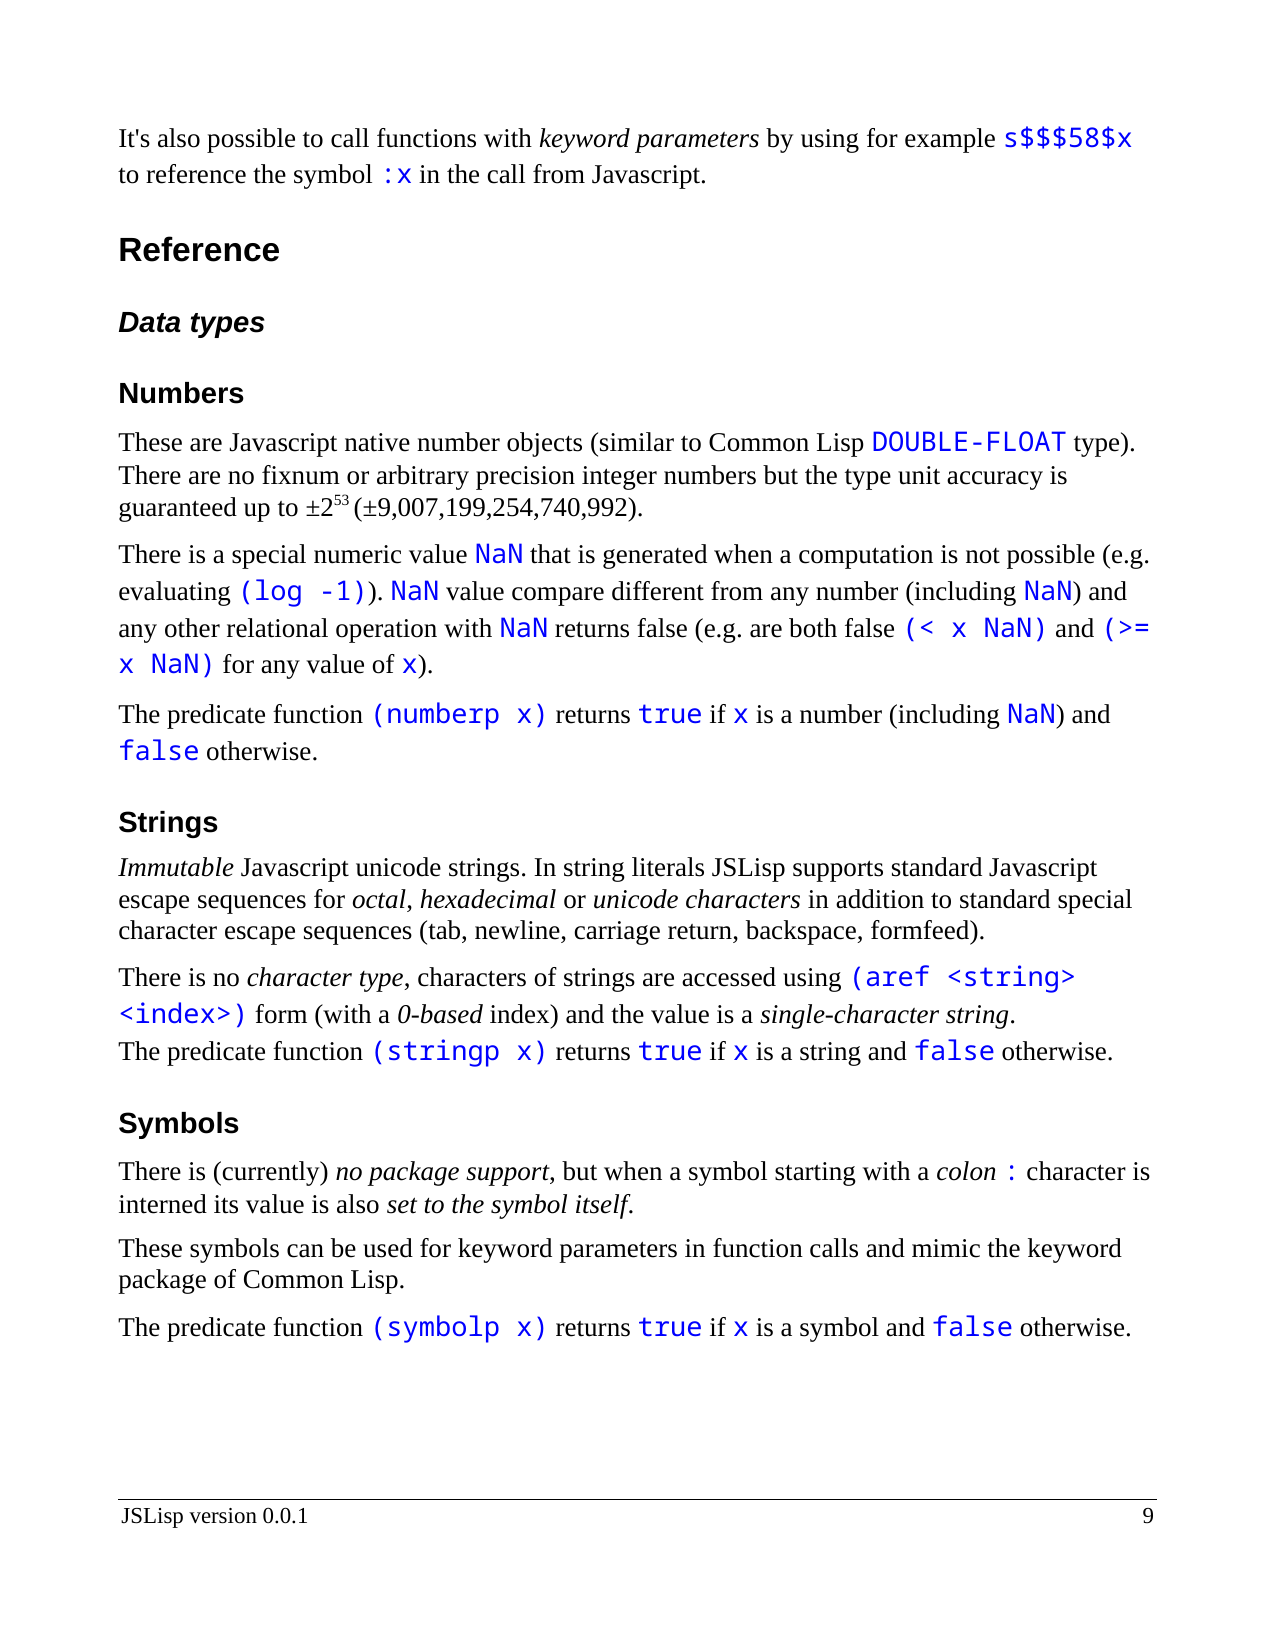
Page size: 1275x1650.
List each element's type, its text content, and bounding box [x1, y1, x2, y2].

text Immutable Javascript unicode strings. In string literals JSLisp supports standard Javascript escape sequences for octal, hexadecimal or unicode characters in addition to standard special character escape sequences (tab, newline, carriage return, backspace, formfeed). [118, 852, 1157, 945]
text These are Javascript native number objects (similar to Common Lisp DOUBLE-FLOAT type). There are no fixnum or arbitrary precision integer numbers but the type unit accuracy is guaranteed up to ±253 (±9,007,199,254,740,992). [118, 423, 1157, 522]
text There is (currently) no package support, but when a symbol starting with a colon : character is interned its value is also set to the symbol itself. [118, 1152, 1157, 1220]
subtitle Numbers [118, 377, 1157, 410]
text These symbols can be used for keyword parameters in function calls and mimic the keyword package of Common Lisp. [118, 1232, 1157, 1294]
text It's also possible to call functions with keyword parameters by using for example s$$$58$x to reference the symbol :x in the call from Javascript. [118, 118, 1157, 192]
subtitle Strings [118, 806, 1157, 839]
text There is a special numeric value NaN that is generated when a computation is not possible (e.g. evaluating (log -1)). NaN value compare different from any number (including NaN) and any other relational operation with NaN returns false (e.g. are both false (< x NaN) and (>= x NaN) for any value of x). [118, 534, 1157, 682]
text There is no character type, characters of strings are accessed using (aref <string> <index>) form (with a 0-based index) and the value is a single-character string. The predicate function (stringp x) returns true if x is a string and false otherwise. [118, 957, 1157, 1068]
subtitle Data types [118, 306, 1157, 339]
subtitle Reference [118, 229, 1157, 268]
text The predicate function (symbolp x) returns true if x is a symbol and false otherwise. [118, 1307, 1157, 1344]
text The predicate function (numberp x) returns true if x is a number (including NaN) and false otherwise. [118, 694, 1157, 768]
subtitle Symbols [118, 1106, 1157, 1139]
